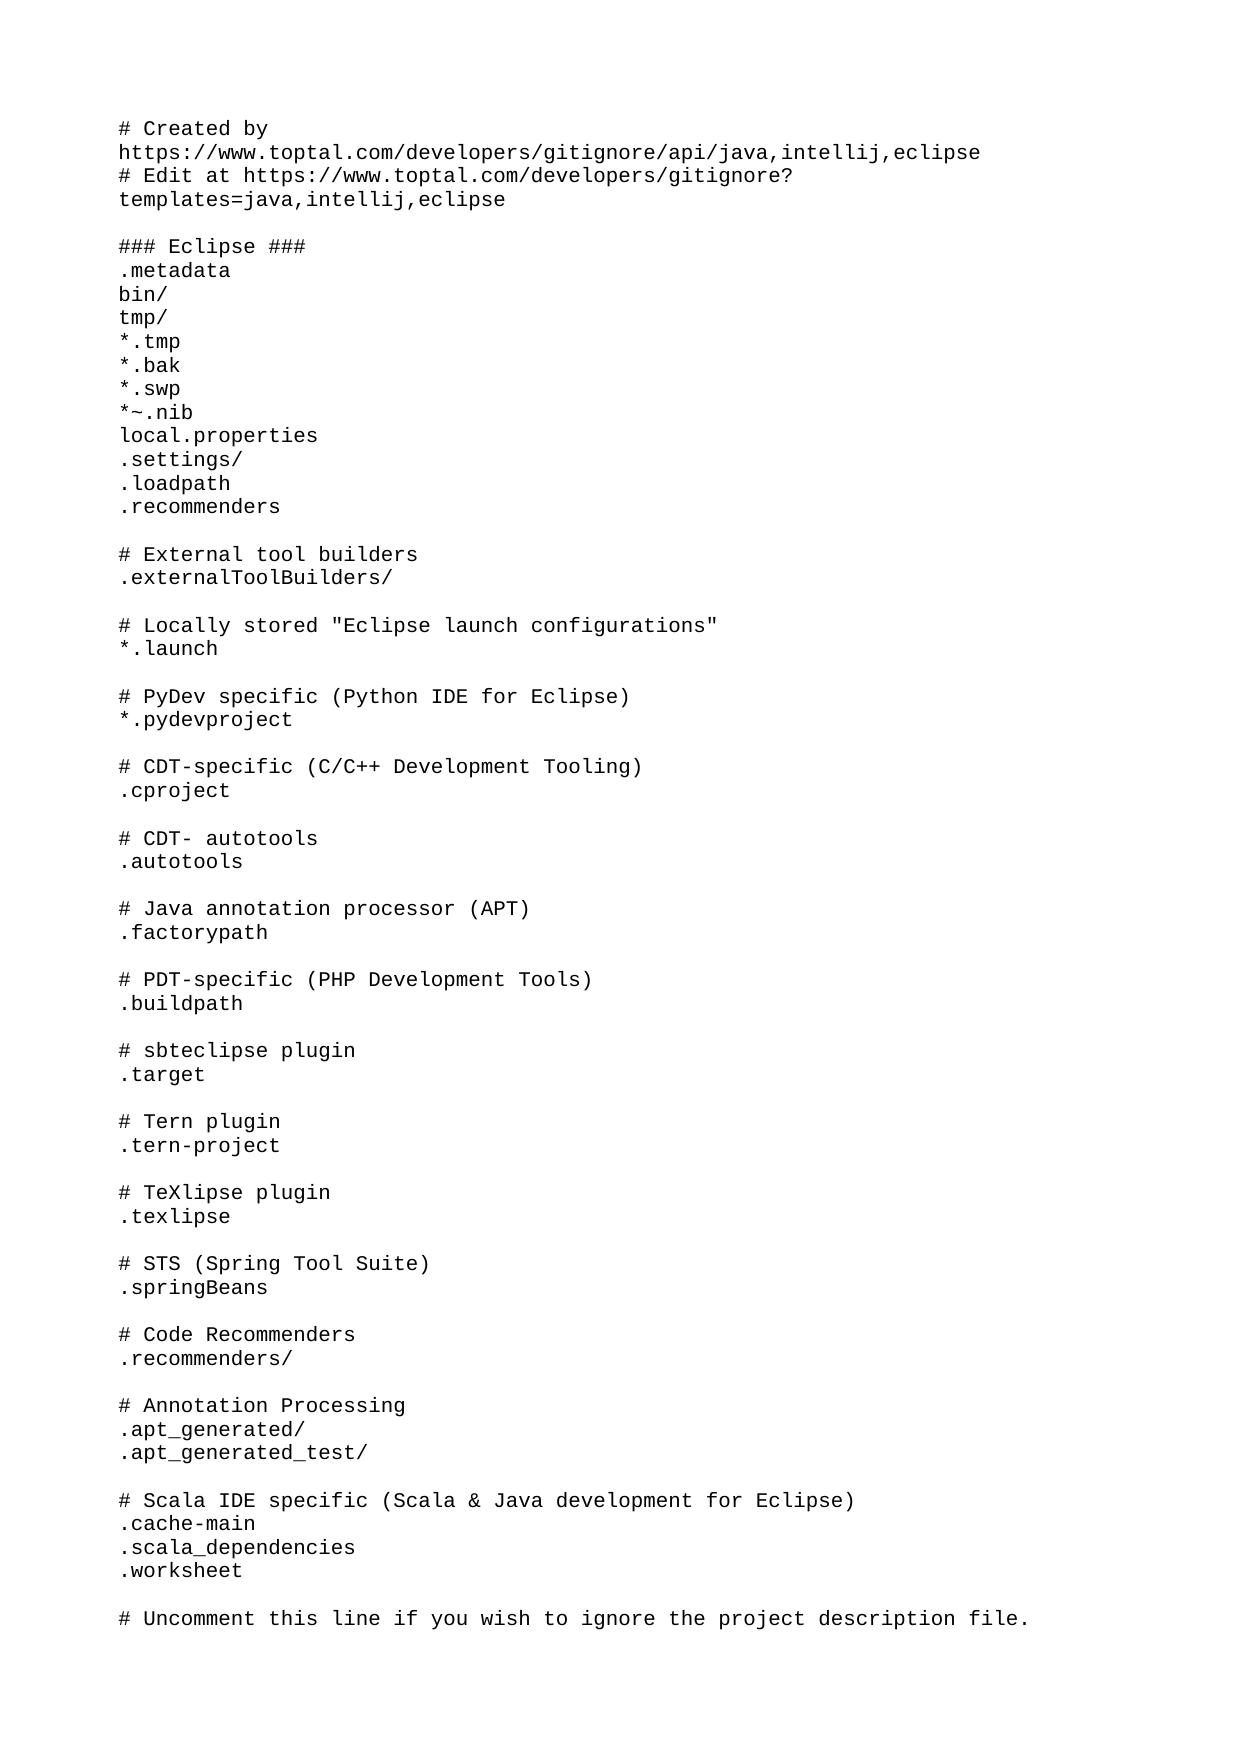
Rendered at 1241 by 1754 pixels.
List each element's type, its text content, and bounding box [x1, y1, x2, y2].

text .settings/ [118, 449, 1122, 473]
text *.bak [118, 354, 1122, 378]
text *.tmp [118, 331, 1122, 354]
text # Uncomment this line if you wish to ignore the project description file. [118, 1608, 1122, 1631]
text # Code Recommenders [118, 1324, 1122, 1348]
text # PyDev specific (Python IDE for Eclipse) [118, 686, 1122, 709]
text .scala_dependencies [118, 1537, 1122, 1561]
text .externalToolBuilders/ [118, 567, 1122, 591]
text # TeXlipse plugin [118, 1182, 1122, 1206]
text # Scala IDE specific (Scala & Java development for Eclipse) [118, 1489, 1122, 1513]
text bin/ [118, 284, 1122, 307]
text .recommenders/ [118, 1348, 1122, 1371]
text .apt_generated/ [118, 1419, 1122, 1442]
text # Java annotation processor (APT) [118, 898, 1122, 922]
text .tern-project [118, 1135, 1122, 1158]
text .target [118, 1064, 1122, 1088]
text tmp/ [118, 307, 1122, 331]
text # Locally stored "Eclipse launch configurations" [118, 615, 1122, 638]
text # PDT-specific (PHP Development Tools) [118, 969, 1122, 993]
text ### Eclipse ### [118, 236, 1122, 260]
text .recommenders [118, 496, 1122, 520]
text # CDT-specific (C/C++ Development Tooling) [118, 757, 1122, 780]
text .cproject [118, 780, 1122, 804]
text .cache-main [118, 1513, 1122, 1537]
text *.launch [118, 638, 1122, 662]
text .apt_generated_test/ [118, 1442, 1122, 1466]
text local.properties [118, 426, 1122, 449]
text .texlipse [118, 1206, 1122, 1229]
text # Edit at https://www.toptal.com/developers/gitignore?templates=java,intellij,eclipse [118, 165, 1122, 213]
text .buildpath [118, 993, 1122, 1017]
text # Tern plugin [118, 1111, 1122, 1135]
text .springBeans [118, 1277, 1122, 1300]
text *.pydevproject [118, 709, 1122, 733]
text # Created by https://www.toptal.com/developers/gitignore/api/java,intellij,eclipse [118, 118, 1122, 165]
text # Annotation Processing [118, 1395, 1122, 1419]
text # STS (Spring Tool Suite) [118, 1253, 1122, 1277]
text .worksheet [118, 1561, 1122, 1584]
text # CDT- autotools [118, 827, 1122, 851]
text .loadpath [118, 473, 1122, 496]
text .factorypath [118, 922, 1122, 946]
text *~.nib [118, 402, 1122, 426]
text .metadata [118, 260, 1122, 284]
text .autotools [118, 851, 1122, 875]
text # sbteclipse plugin [118, 1040, 1122, 1064]
text # External tool builders [118, 544, 1122, 567]
text *.swp [118, 378, 1122, 402]
